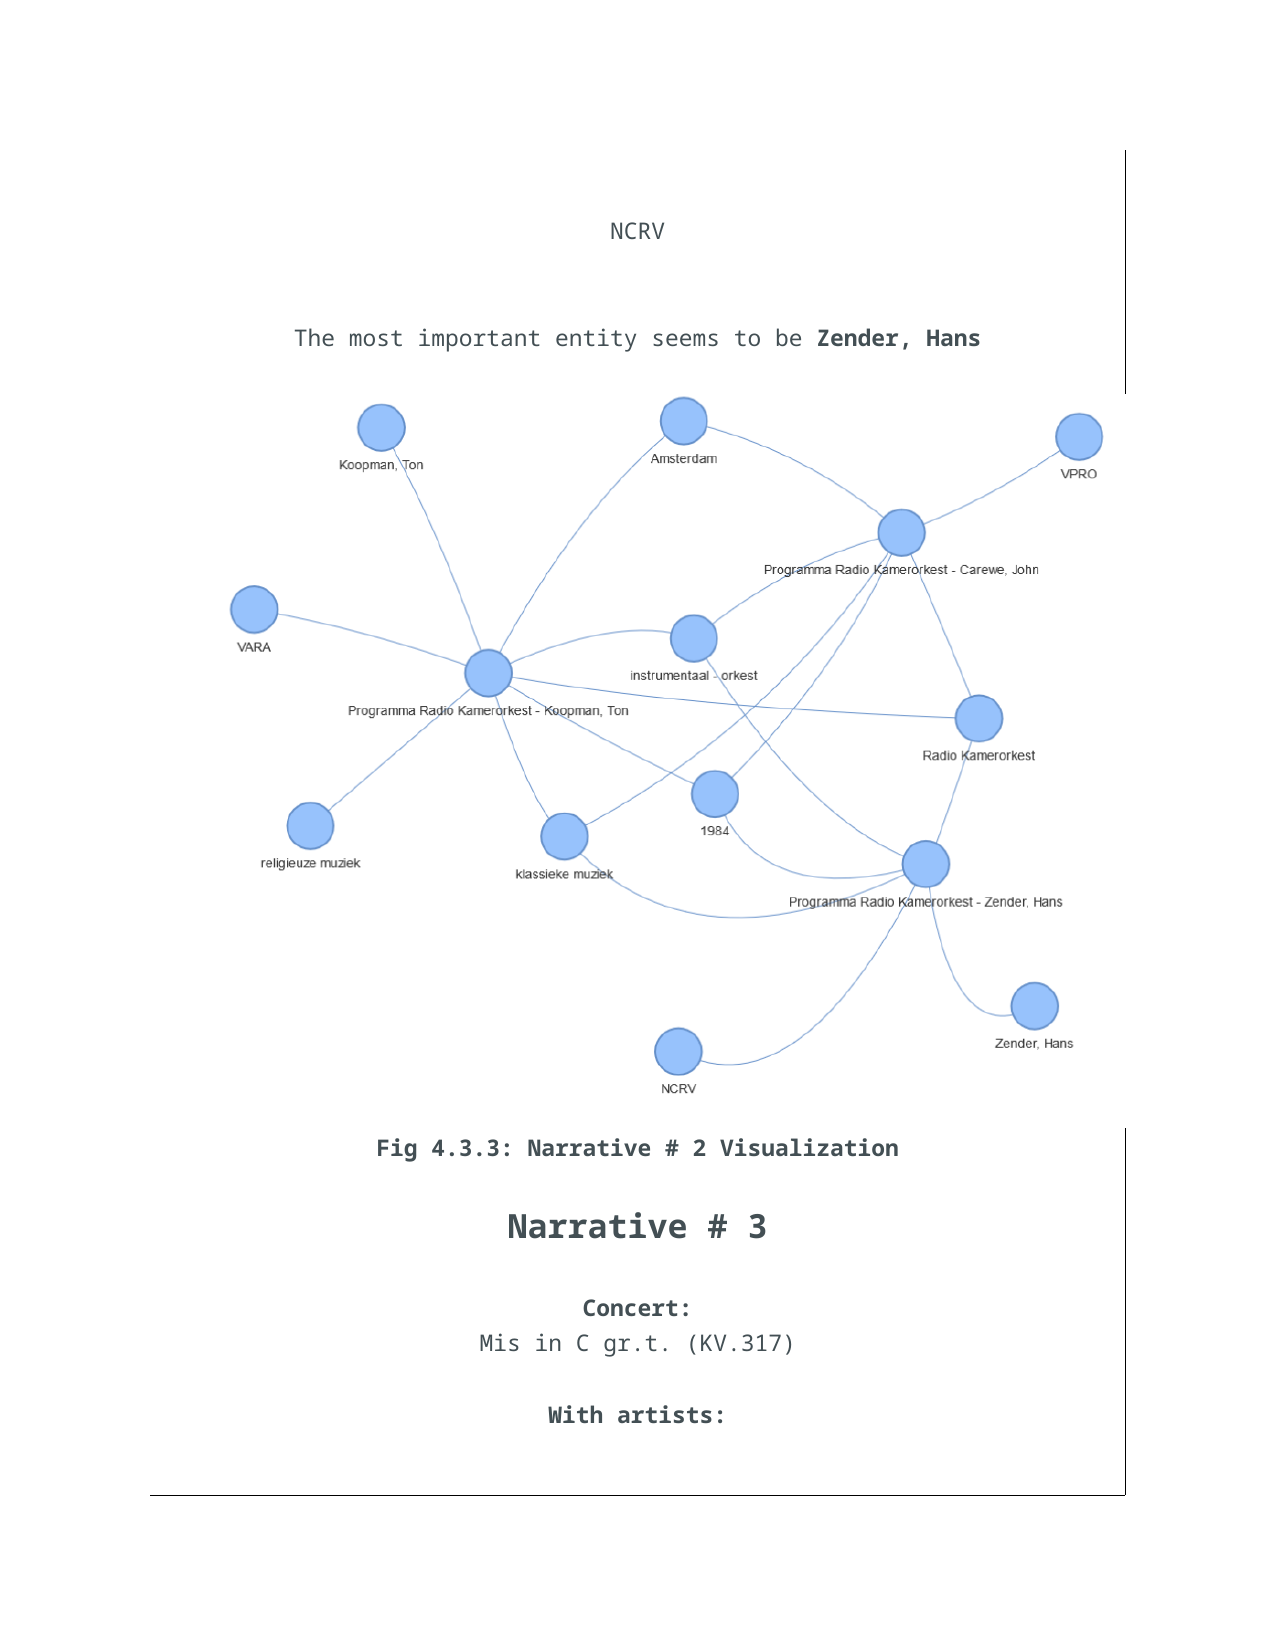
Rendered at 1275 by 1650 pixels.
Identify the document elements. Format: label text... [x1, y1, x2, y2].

text Fig 4.3.3: Narrative # 2 Visualization [150, 1067, 1125, 1139]
text NCRV The most important entity seems to be Zender, Hans [150, 150, 1125, 354]
text Narrative # 3 [150, 1139, 1125, 1191]
text Concert: Mis in C gr.t. (KV.317) With artists: Koopman, Ton Radio Kamerorkest Groot Omroepkoor Mertens, Klaus Magnus, Elisabeth von Trost, Rainer Rey, Isabel With creator(s): Mozart, Wolfgang Amadeus Has genre: klassieke muziek religieuze muziek vocaal - solo of soli met koor en orkest Location it was created: Amsterdam The most important entity seems to be Groot Omroepkoor which was also was part of: Concert: Programma Frimmer, Monika - Dykstra, Hebe - Berne, Harry van - Heynsbergen, Henk van - Vera, Ana Maria - Groot Omroepkoor - Radio Kamerorkest - Oestman, Arnold With artists: Radio Kamerorkest Groot Omroepkoor Oestman, Arnold Heijnsbergen, Henk van Dijkstra, Hebe Berne, Harry van Vera, Ana Maria Frimmer, Monika With creator(s): Mozart, Wolfgang Amadeus Year of publication: 1991 Location it was created: AT& Provider organization: NCRV The most important entity seems to be Oestman, Arnold which was also was part of: Concert: Fluit-harpconcert in C gr.t. (KV.299) With artists: Radio Kamerorkest Quant, Abbie de Smits, Manja Oestman, Arnold With creator(s): Mozart, Wolfgang Amadeus Has genre: klassieke muziek instrumentaal - orkest Location it was created: Amsterdam The most important entity seems to be Quant, Abbie de which was also was part of: Concert: Fluit-harpconcert in C gr.t. (KV.299) With artists: Radio Kamerorkest Kieft, Roland Witsenburg, Edward Quant, Abbie de With creator(s): Mozart, Wolfgang Amadeus Has genre: klassieke muziek instrumentaal - orkest Location it was created: Utrecht The most important entity seems to be Kieft, Roland [150, 1191, 1125, 1495]
